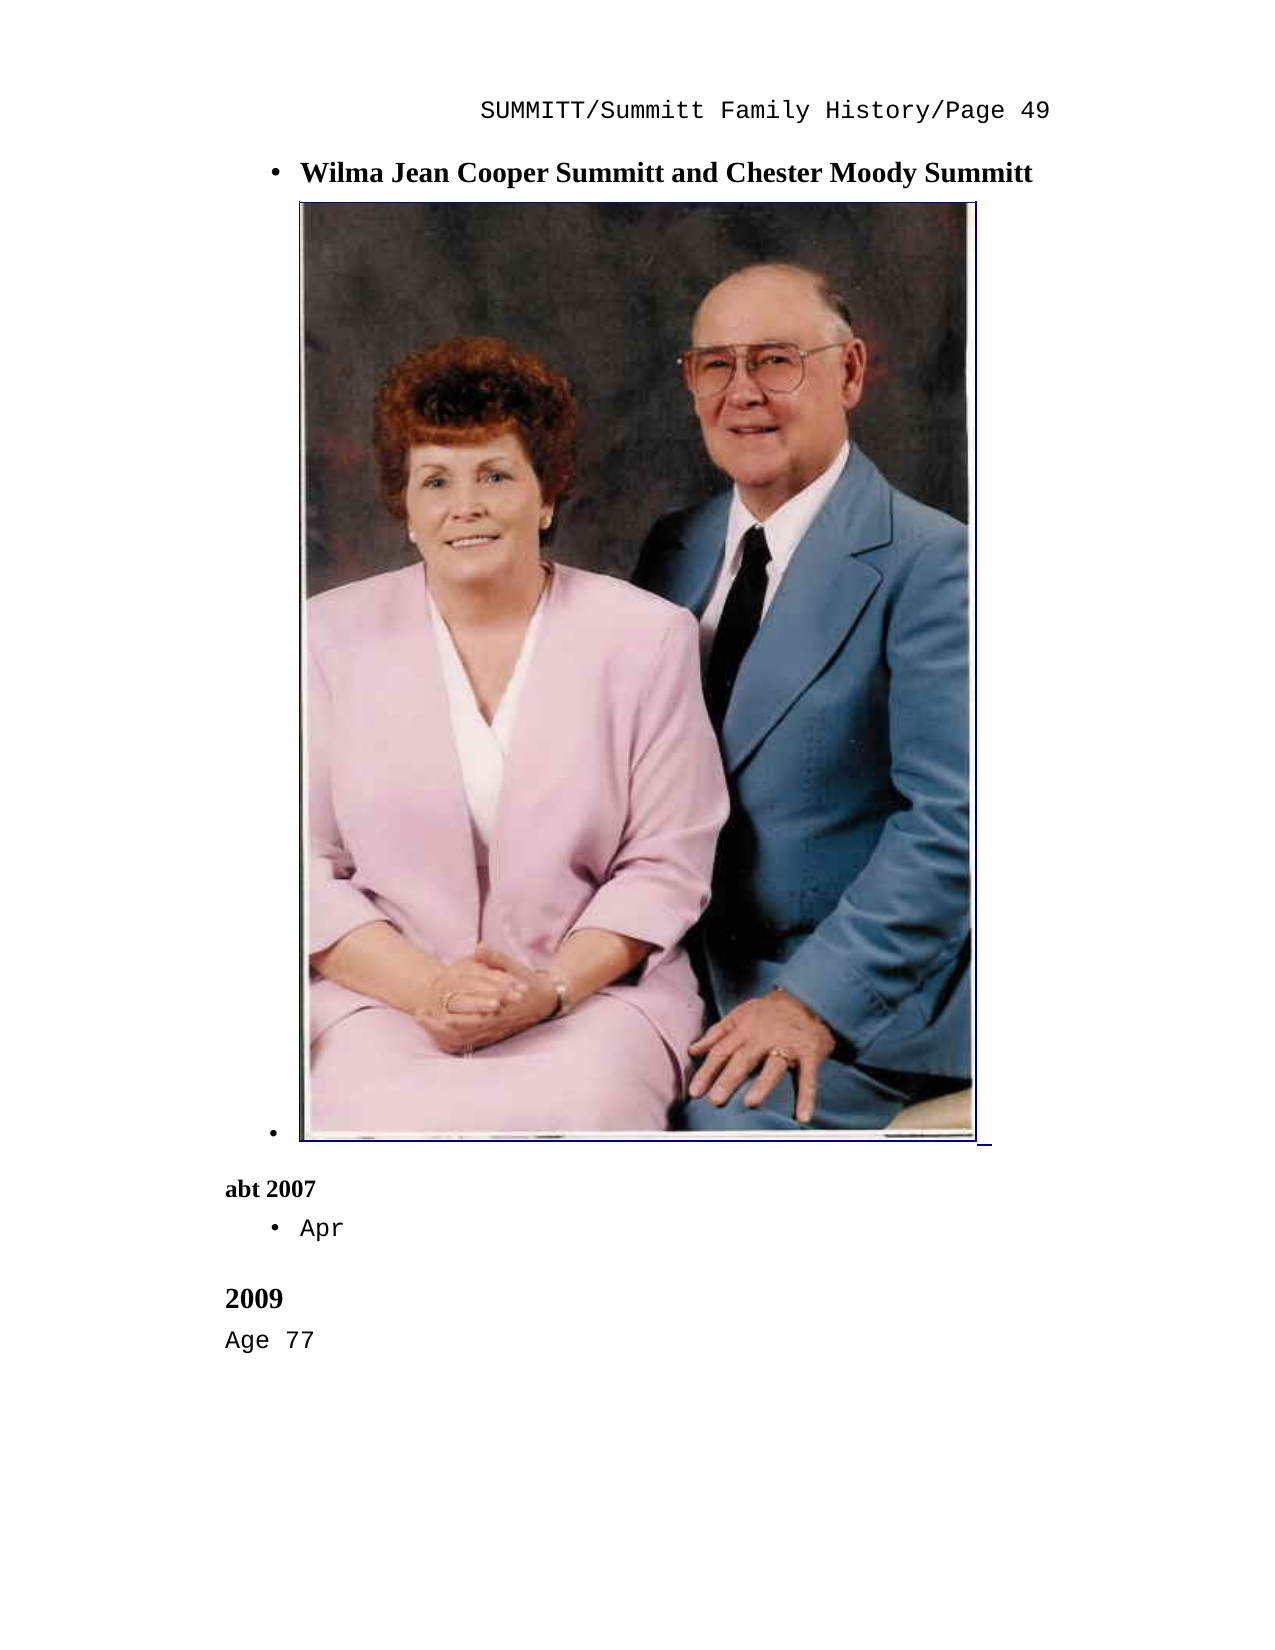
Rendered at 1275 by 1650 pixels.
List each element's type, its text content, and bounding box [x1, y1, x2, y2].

subtitle abt 2007 [225, 1174, 1050, 1203]
picture [300, 203, 975, 1140]
list Apr [271, 1216, 1050, 1244]
subtitle Wilma Jean Cooper Summitt and Chester Moody Summitt [271, 155, 1050, 189]
text Age 77 [225, 1328, 1050, 1356]
subtitle 2009 [225, 1282, 1050, 1315]
